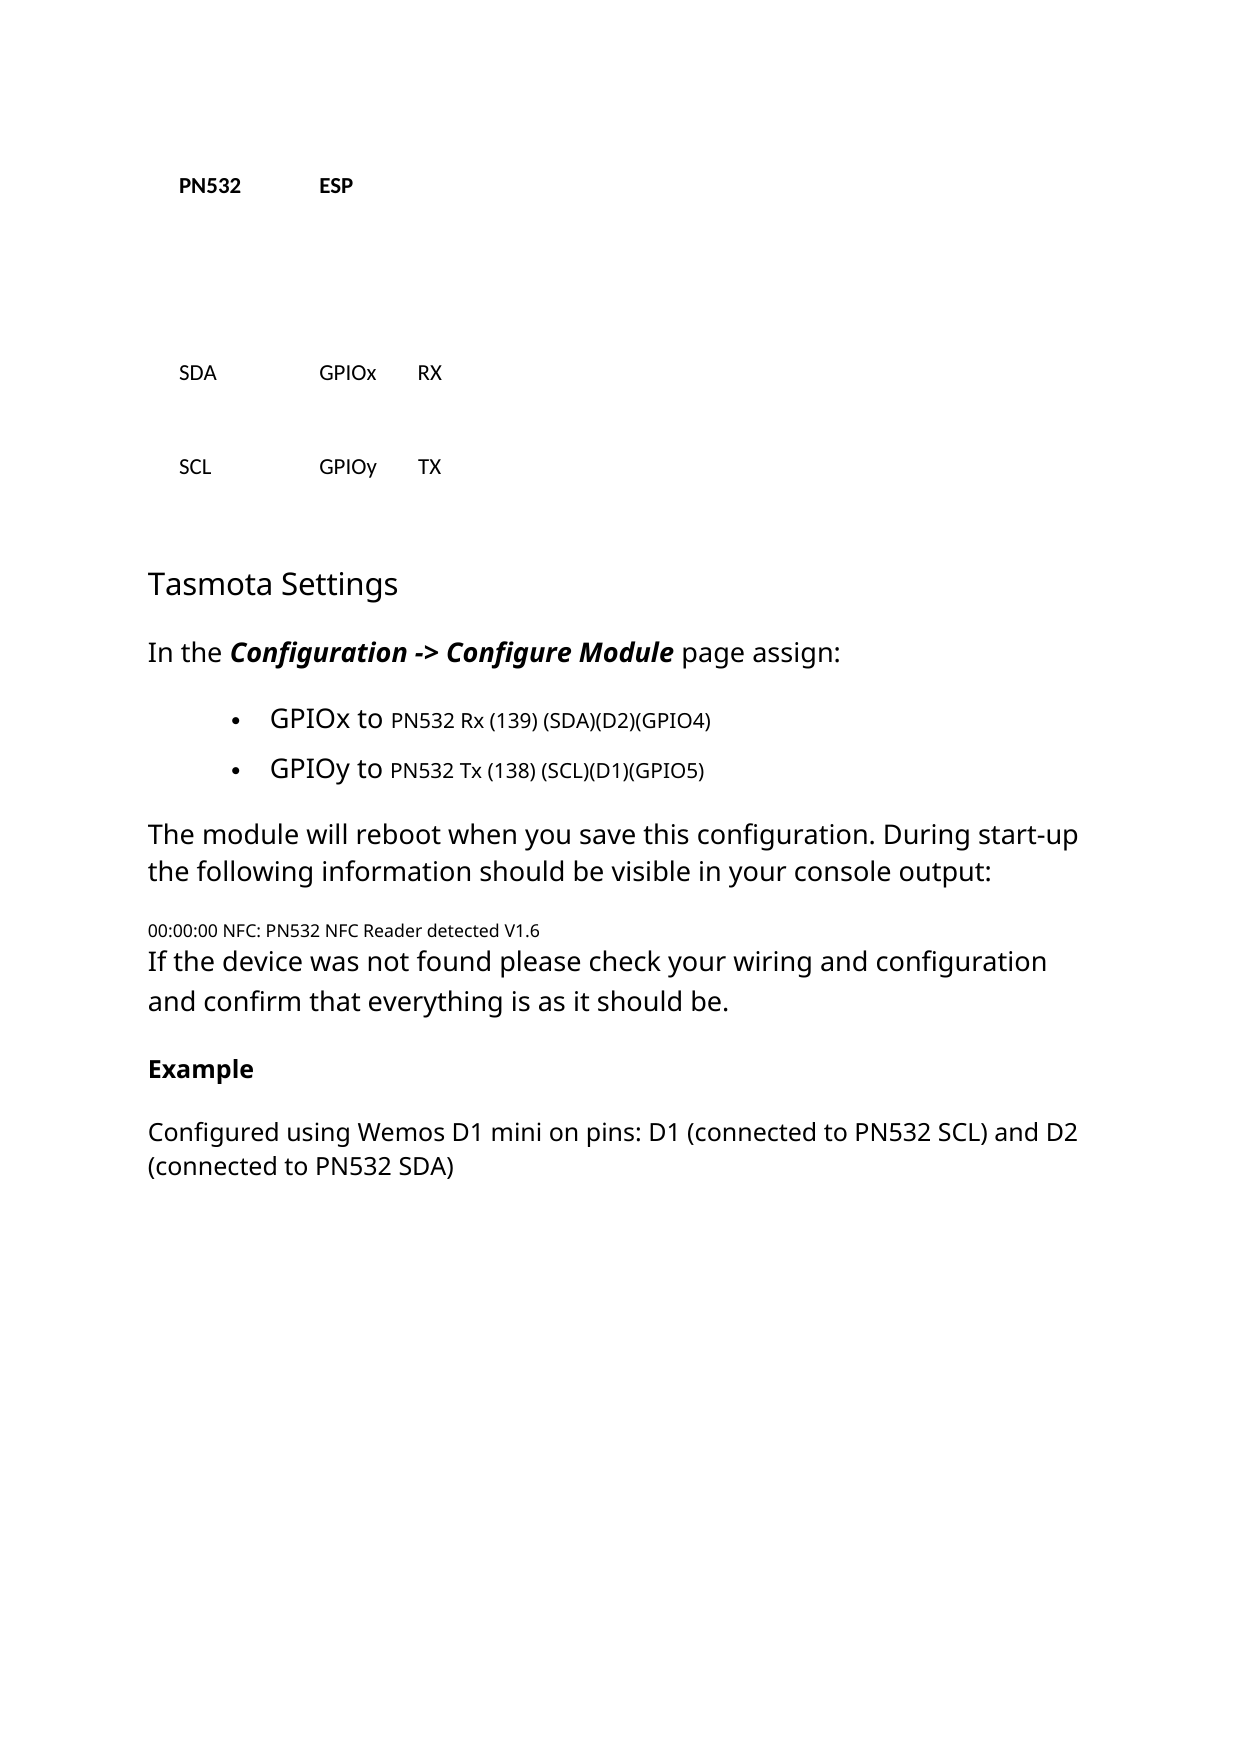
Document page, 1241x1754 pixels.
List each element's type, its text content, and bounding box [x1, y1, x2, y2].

text In the Configuration -> Configure Module page assign: [148, 634, 1093, 671]
list GPIOx to PN532 Rx (139) (SDA)(D2)(GPIO4) [232, 700, 1093, 737]
title Example [148, 1051, 1093, 1085]
table_cell SDA [148, 335, 288, 428]
subtitle Tasmota Settings [148, 562, 1093, 605]
table_cell [288, 241, 494, 335]
list GPIOy to PN532 Tx (138) (SCL)(D1)(GPIO5) [232, 749, 1093, 786]
table_cell SCL [148, 429, 288, 522]
text If the device was not found please check your wiring and configuration and confirm that everything is as it should be. [148, 942, 1093, 1019]
table_header PN532 [148, 148, 288, 241]
text Configured using Wemos D1 mini on pins: D1 (connected to PN532 SCL) and D2 (connected to PN532 SDA) [148, 1114, 1093, 1183]
table_header ESP [288, 148, 494, 241]
table_cell GPIOy TX [288, 429, 494, 522]
table_cell GPIOx RX [288, 335, 494, 428]
text The module will reboot when you save this configuration. During start-up the following information should be visible in your console output: [148, 815, 1093, 889]
text 00:00:00 NFC: PN532 NFC Reader detected V1.6 [148, 918, 1093, 942]
table_cell [148, 241, 288, 335]
